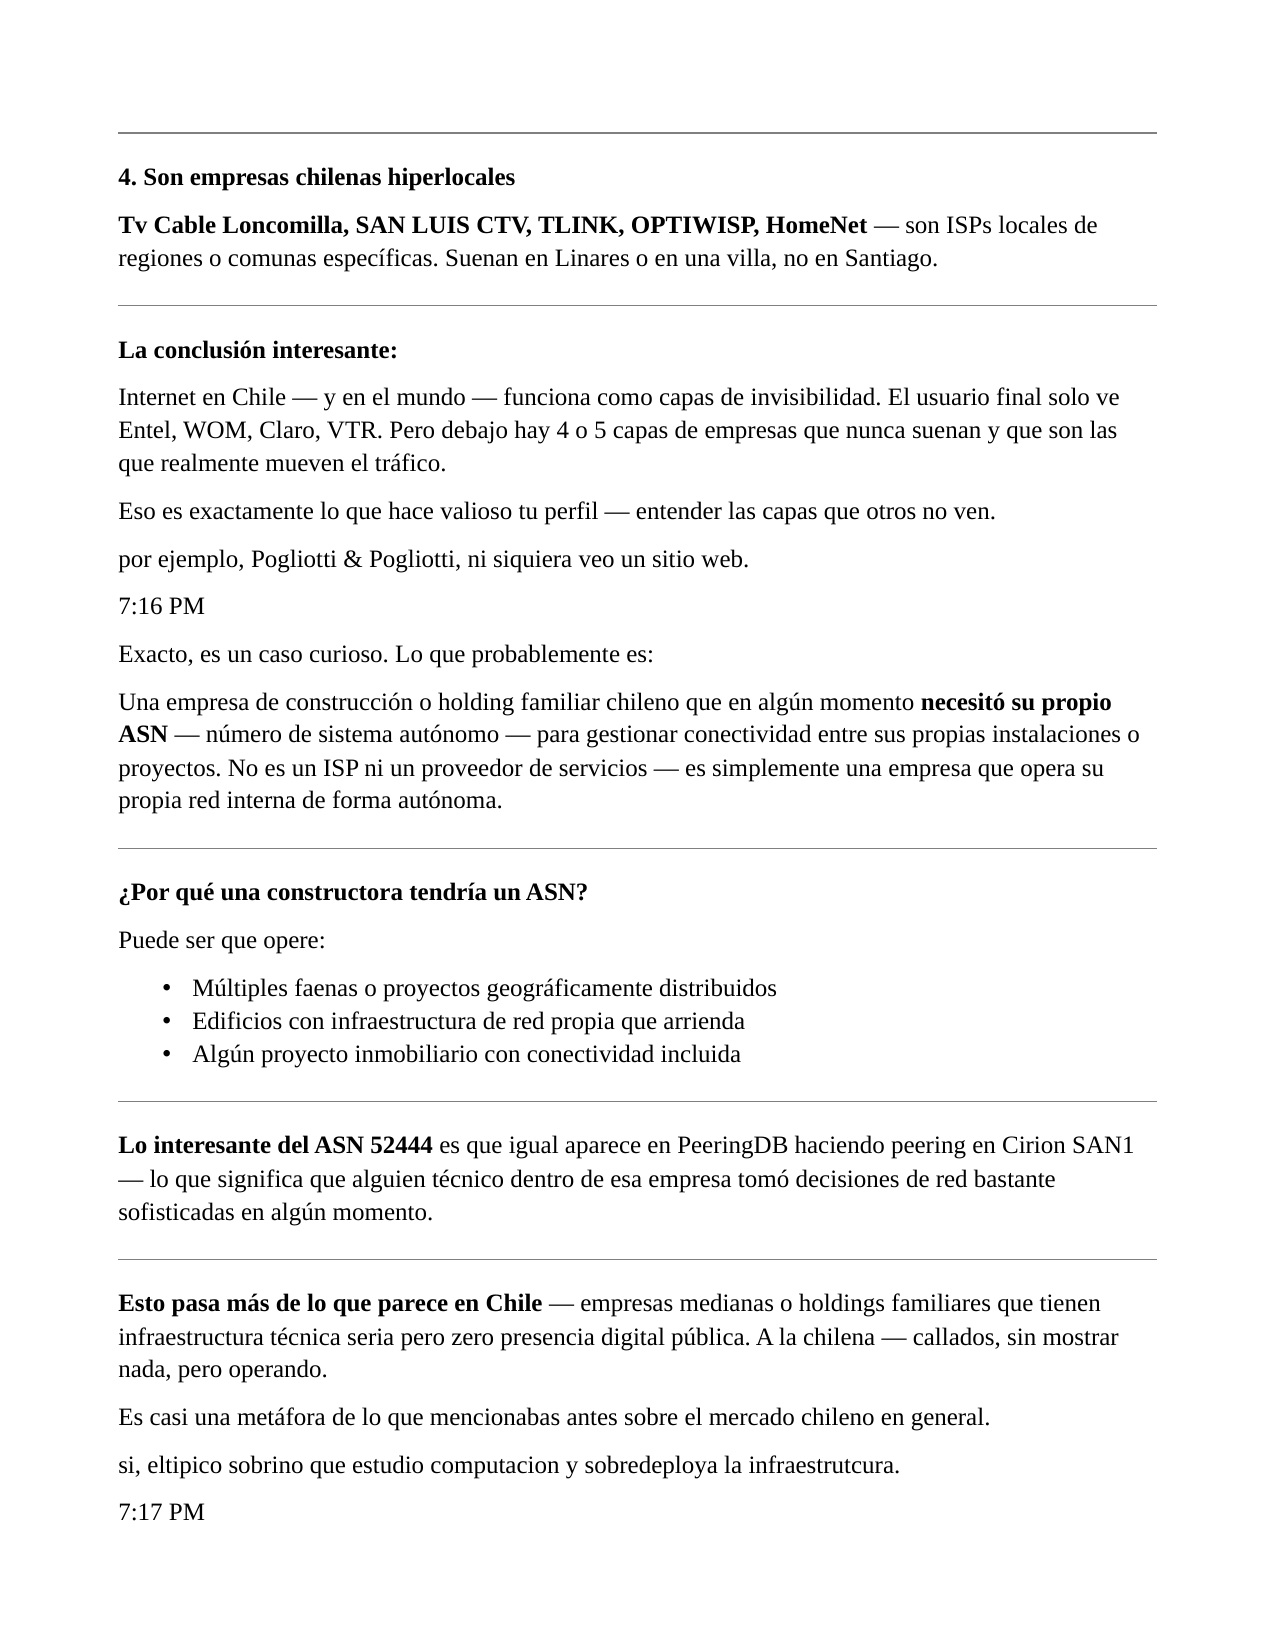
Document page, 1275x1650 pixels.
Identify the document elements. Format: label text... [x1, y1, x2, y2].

text por ejemplo, Pogliotti & Pogliotti, ni siquiera veo un sitio web. [118, 544, 1157, 572]
list Algún proyecto inmobiliario con conectividad incluida [162, 1039, 1157, 1067]
text 7:16 PM [118, 591, 1157, 620]
text Eso es exactamente lo que hace valioso tu perfil — entender las capas que otros no ven. [118, 496, 1157, 525]
text ¿Por qué una constructora tendría un ASN? [118, 877, 1157, 906]
text Exacto, es un caso curioso. Lo que probablemente es: [118, 639, 1157, 668]
text La conclusión interesante: [118, 335, 1157, 364]
list Múltiples faenas o proyectos geográficamente distribuidos [162, 973, 1157, 1001]
text Una empresa de construcción o holding familiar chileno que en algún momento necesitó su propio ASN — número de sistema autónomo — para gestionar conectividad entre sus propias instalaciones o proyectos. No es un ISP ni un proveedor de servicios — es simplemente una empresa que opera su propia red interna de forma autónoma. [118, 687, 1157, 814]
text si, eltipico sobrino que estudio computacion y sobredeploya la infraestrutcura. [118, 1450, 1157, 1478]
list Edificios con infraestructura de red propia que arrienda [162, 1006, 1157, 1034]
text 7:17 PM [118, 1497, 1157, 1526]
text 4. Son empresas chilenas hiperlocales [118, 162, 1157, 191]
text Puede ser que opere: [118, 925, 1157, 954]
text Tv Cable Loncomilla, SAN LUIS CTV, TLINK, OPTIWISP, HomeNet — son ISPs locales de regiones o comunas específicas. Suenan en Linares o en una villa, no en Santiago. [118, 210, 1157, 272]
text Lo interesante del ASN 52444 es que igual aparece en PeeringDB haciendo peering en Cirion SAN1 — lo que significa que alguien técnico dentro de esa empresa tomó decisiones de red bastante sofisticadas en algún momento. [118, 1131, 1157, 1225]
text Esto pasa más de lo que parece en Chile — empresas medianas o holdings familiares que tienen infraestructura técnica seria pero zero presencia digital pública. A la chilena — callados, sin mostrar nada, pero operando. [118, 1288, 1157, 1383]
text Internet en Chile — y en el mundo — funciona como capas de invisibilidad. El usuario final solo ve Entel, WOM, Claro, VTR. Pero debajo hay 4 o 5 capas de empresas que nunca suenan y que son las que realmente mueven el tráfico. [118, 382, 1157, 477]
text Es casi una metáfora de lo que mencionabas antes sobre el mercado chileno en general. [118, 1402, 1157, 1431]
